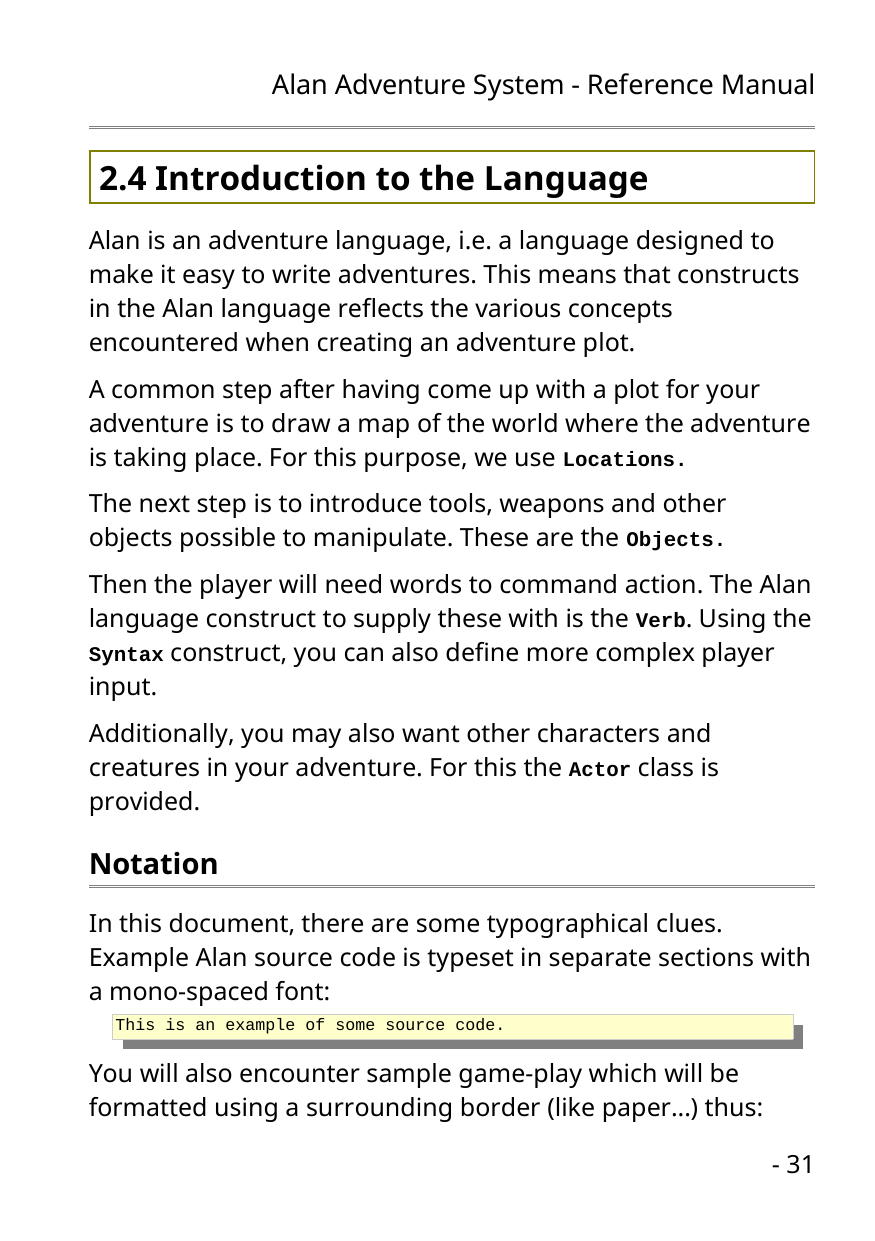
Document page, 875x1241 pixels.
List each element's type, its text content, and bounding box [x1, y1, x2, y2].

subtitle Introduction to the Language [91, 152, 814, 202]
text Additionally, you may also want other characters and creatures in your adven­ture. For this the Actor class is provided. [88, 716, 815, 818]
text Then the player will need words to command action. The Alan language con­struct to supply these with is the Verb. Using the Syntax construct, you can also define more complex player input. [88, 567, 815, 703]
text A common step after having come up with a plot for your adventure is to draw a map of the world where the adventure is taking place. For this purpose, we use Locations. [88, 372, 815, 473]
text In this document, there are some typographical clues. Example Alan source code is typeset in separate sections with a mono-spaced font: [88, 906, 815, 1008]
text You will also encounter sample game-play which will be formatted using a surrounding border (like paper...) thus: [88, 1056, 815, 1124]
subtitle Notation [88, 843, 815, 887]
text Alan is an adventure language, i.e. a language designed to make it easy to write adventures. This means that constructs in the Alan language reflects the various concepts encountered when creating an adventure plot. [88, 223, 815, 359]
text The next step is to introduce tools, weapons and other objects possible to manipulate. These are the Objects. [88, 486, 815, 554]
text This is an example of some source code. [113, 1015, 793, 1039]
